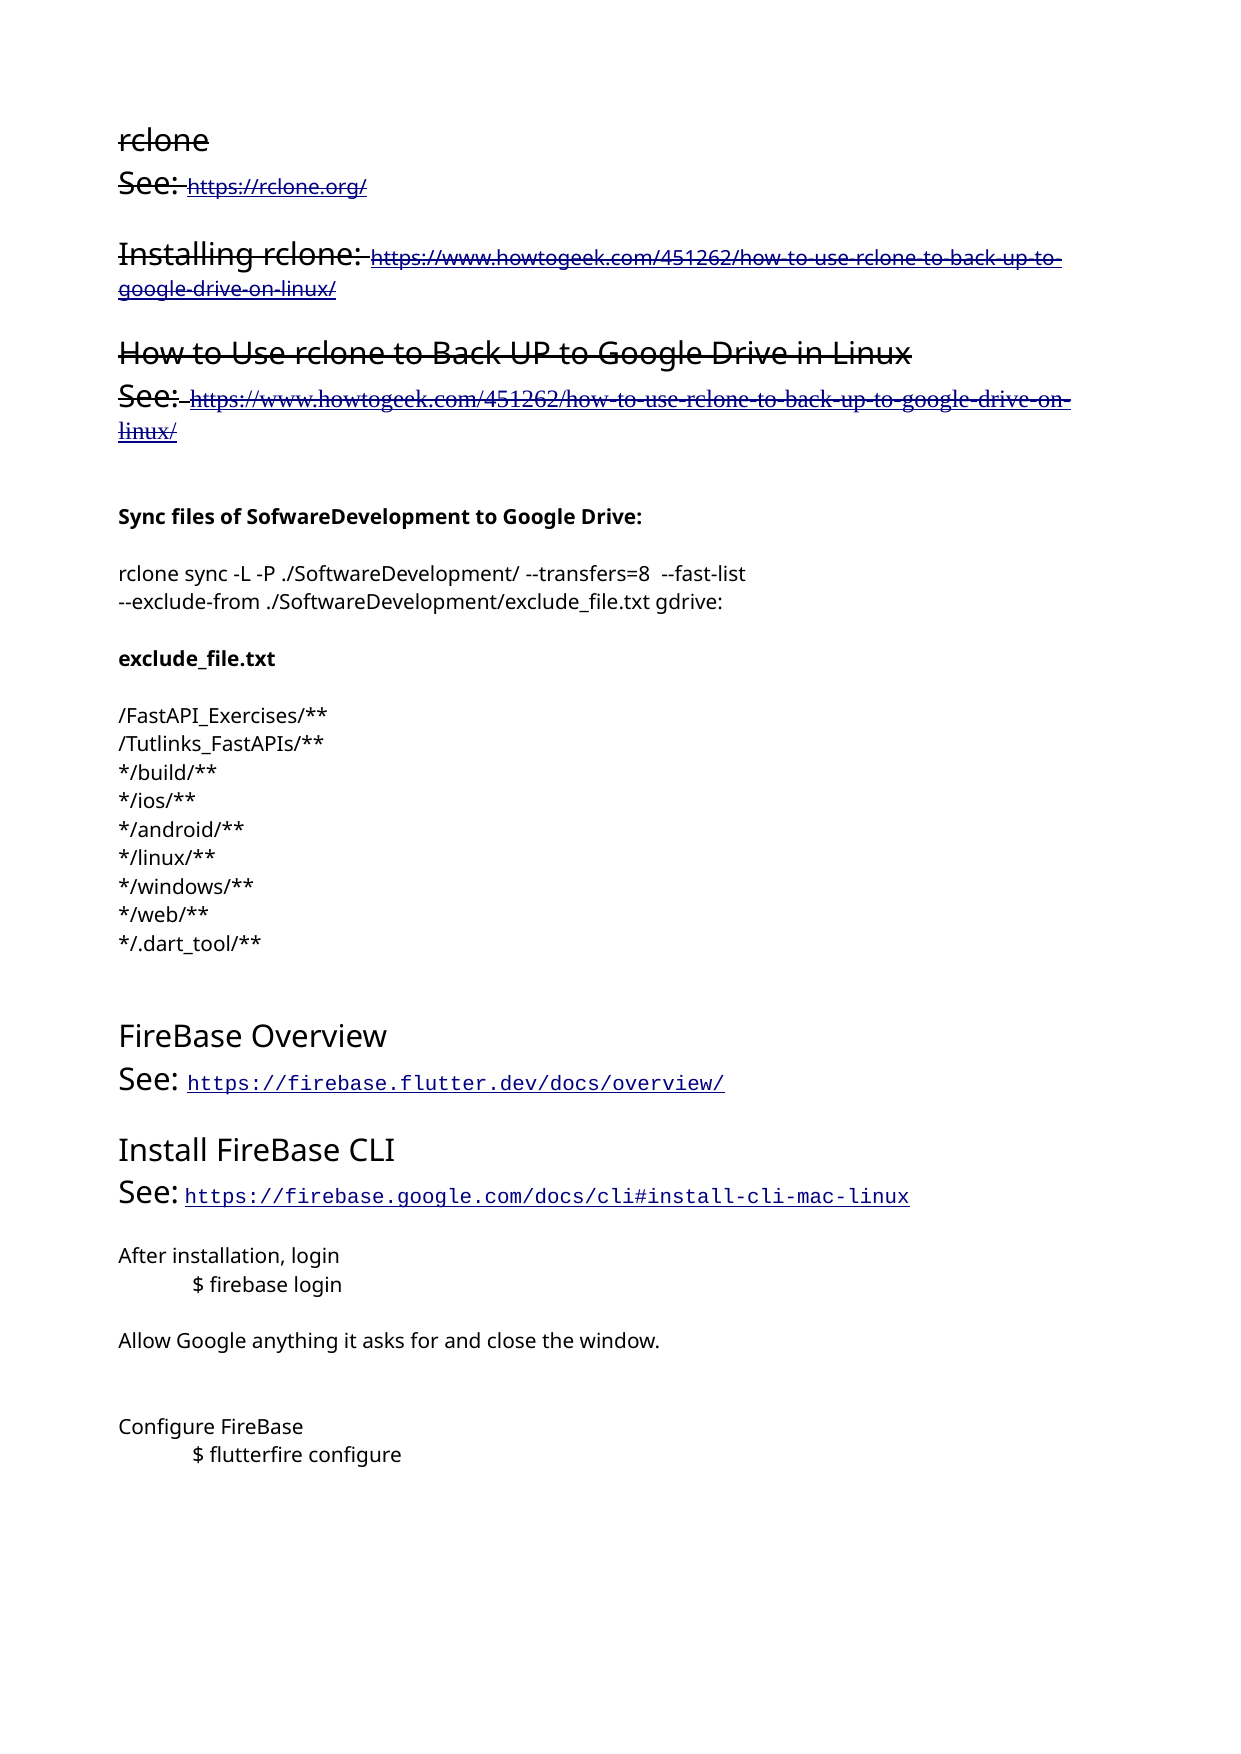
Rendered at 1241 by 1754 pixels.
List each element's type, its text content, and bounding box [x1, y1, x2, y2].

text How to Use rclone to Back UP to Google Drive in Linux [118, 331, 1122, 374]
text */windows/** [118, 872, 1122, 900]
text $ firebase login [118, 1270, 1122, 1298]
text rclone sync -L -P ./SoftwareDevelopment/ --transfers=8 --fast-list [118, 559, 1122, 587]
text */ios/** [118, 786, 1122, 815]
text $ flutterfire configure [118, 1440, 1122, 1469]
text Installing rclone: https://www.howtogeek.com/451262/how-to-use-rclone-to-back-up-to-google-drive-on-linux/ [118, 232, 1122, 303]
text Sync files of SofwareDevelopment to Google Drive: [118, 502, 1122, 531]
text See: https://firebase.google.com/docs/cli#install-cli-mac-linux [118, 1170, 1122, 1213]
text See: https://www.howtogeek.com/451262/how-to-use-rclone-to-back-up-to-google-drive-on-linux/ [118, 374, 1122, 445]
text See: https://firebase.flutter.dev/docs/overview/ [118, 1057, 1122, 1099]
text Allow Google anything it asks for and close the window. [118, 1327, 1122, 1355]
text See: https://rclone.org/ [118, 161, 1122, 203]
text Install FireBase CLI [118, 1128, 1122, 1170]
text */.dart_tool/** [118, 929, 1122, 957]
text /Tutlinks_FastAPIs/** [118, 729, 1122, 758]
text */web/** [118, 900, 1122, 929]
text FireBase Overview [118, 1014, 1122, 1057]
text exclude_file.txt [118, 644, 1122, 673]
text */android/** [118, 815, 1122, 843]
text /FastAPI_Exercises/** [118, 701, 1122, 729]
text */build/** [118, 758, 1122, 786]
text Configure FireBase [118, 1412, 1122, 1440]
text --exclude-from ./SoftwareDevelopment/exclude_file.txt gdrive: [118, 587, 1122, 616]
text After installation, login [118, 1241, 1122, 1270]
text */linux/** [118, 843, 1122, 872]
text rclone [118, 118, 1122, 161]
